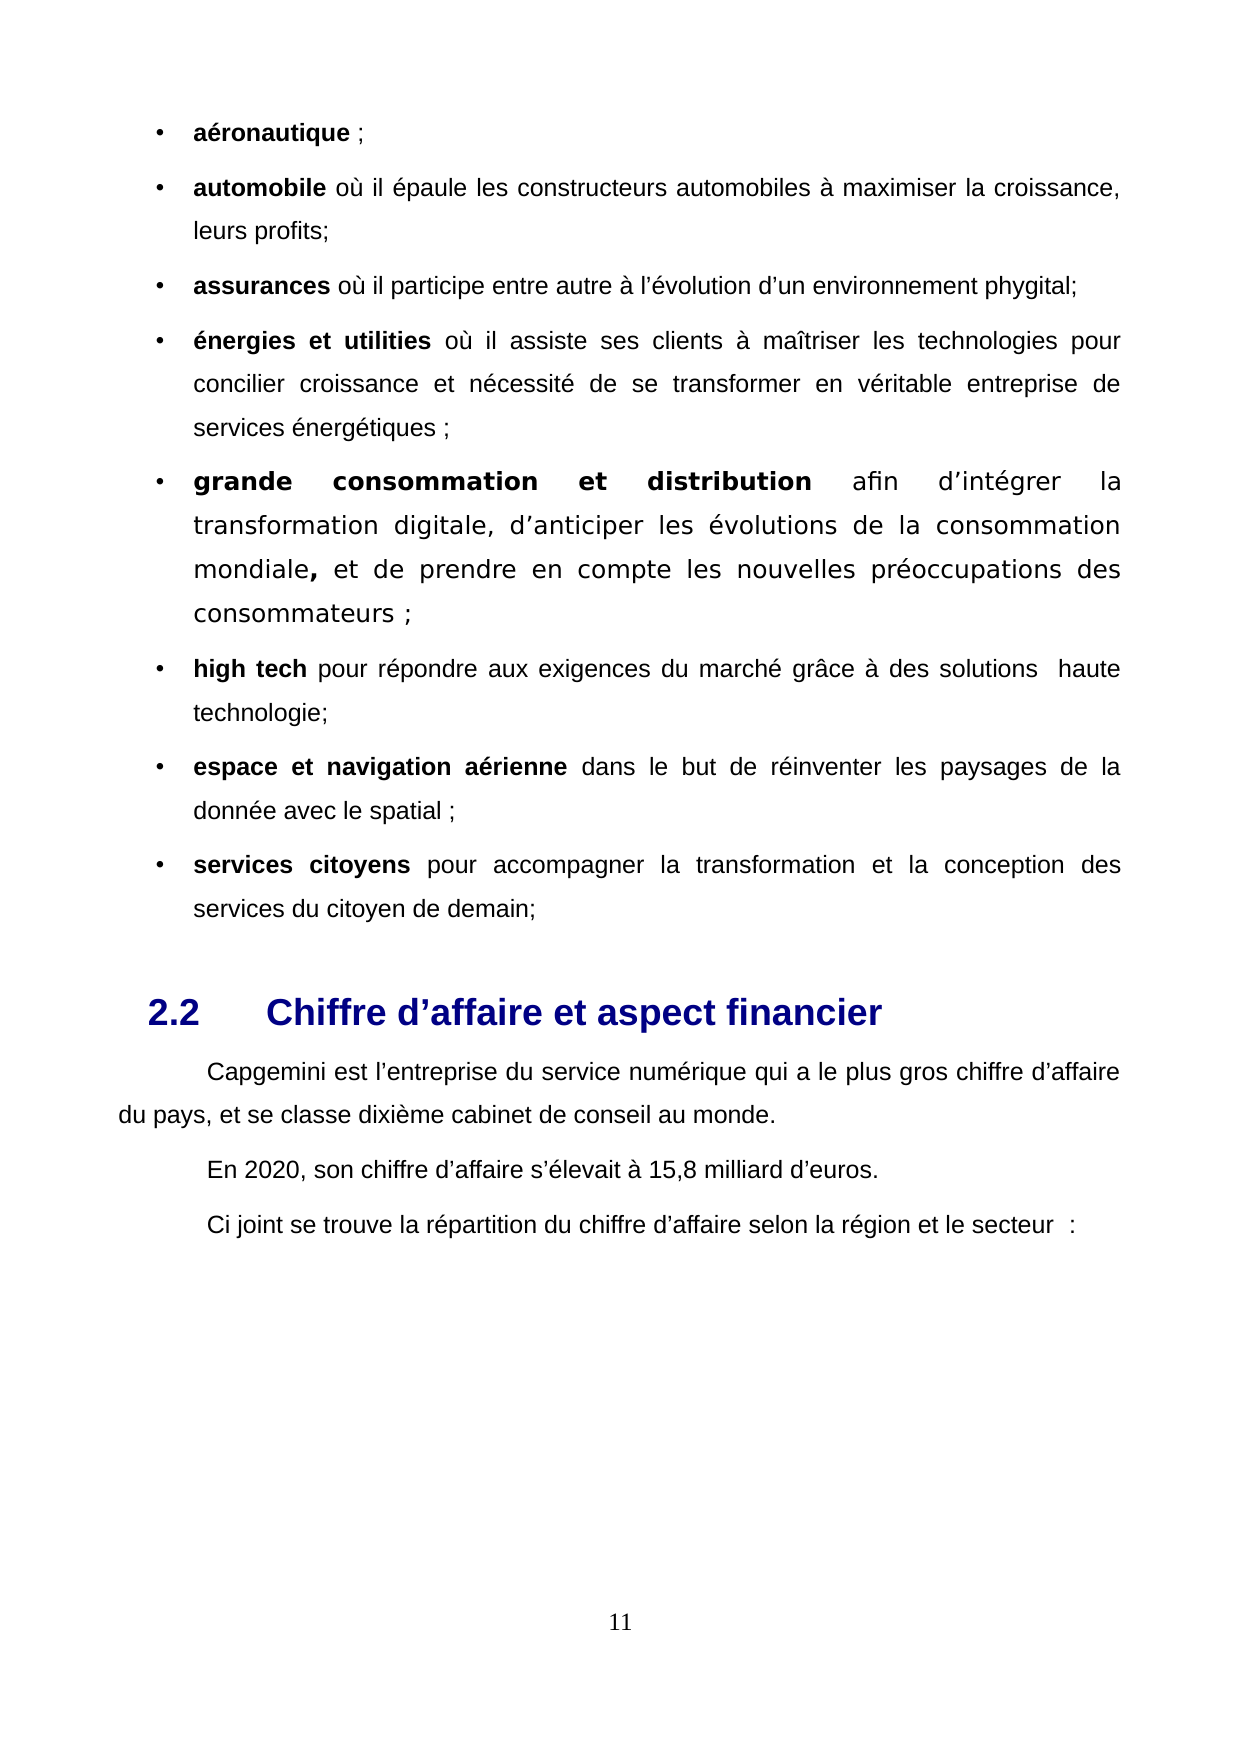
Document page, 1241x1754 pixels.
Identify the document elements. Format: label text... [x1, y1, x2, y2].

subtitle Chiffre d’affaire et aspect financier [118, 990, 1122, 1033]
list grande consommation et distribution afin d’intégrer la transformation digitale, d’anticiper les évolutions de la consommation mondiale, et de prendre en compte les nouvelles préoccupations des consommateurs ; [156, 467, 1122, 628]
list énergies et utilities où il assiste ses clients à maîtriser les technologies pour concilier croissance et nécessité de se transformer en véritable entreprise de services énergétiques ; [156, 326, 1122, 441]
list assurances où il participe entre autre à l’évolution d’un environnement phygital; [156, 271, 1122, 300]
list automobile où il épaule les constructeurs automobiles à maximiser la croissance, leurs profits; [156, 173, 1122, 245]
list espace et navigation aérienne dans le but de réinventer les paysages de la donnée avec le spatial ; [156, 752, 1122, 824]
text Capgemini est l’entreprise du service numérique qui a le plus gros chiffre d’affaire du pays, et se classe dixième cabinet de conseil au monde. [118, 1057, 1122, 1129]
text En 2020, son chiffre d’affaire s’élevait à 15,8 milliard d’euros. [118, 1155, 1122, 1183]
text Ci joint se trouve la répartition du chiffre d’affaire selon la région et le secteur : [118, 1210, 1122, 1238]
list aéronautique ; [156, 118, 1122, 147]
list high tech pour répondre aux exigences du marché grâce à des solutions haute technologie; [156, 654, 1122, 726]
list services citoyens pour accompagner la transformation et la conception des services du citoyen de demain; [156, 851, 1122, 922]
